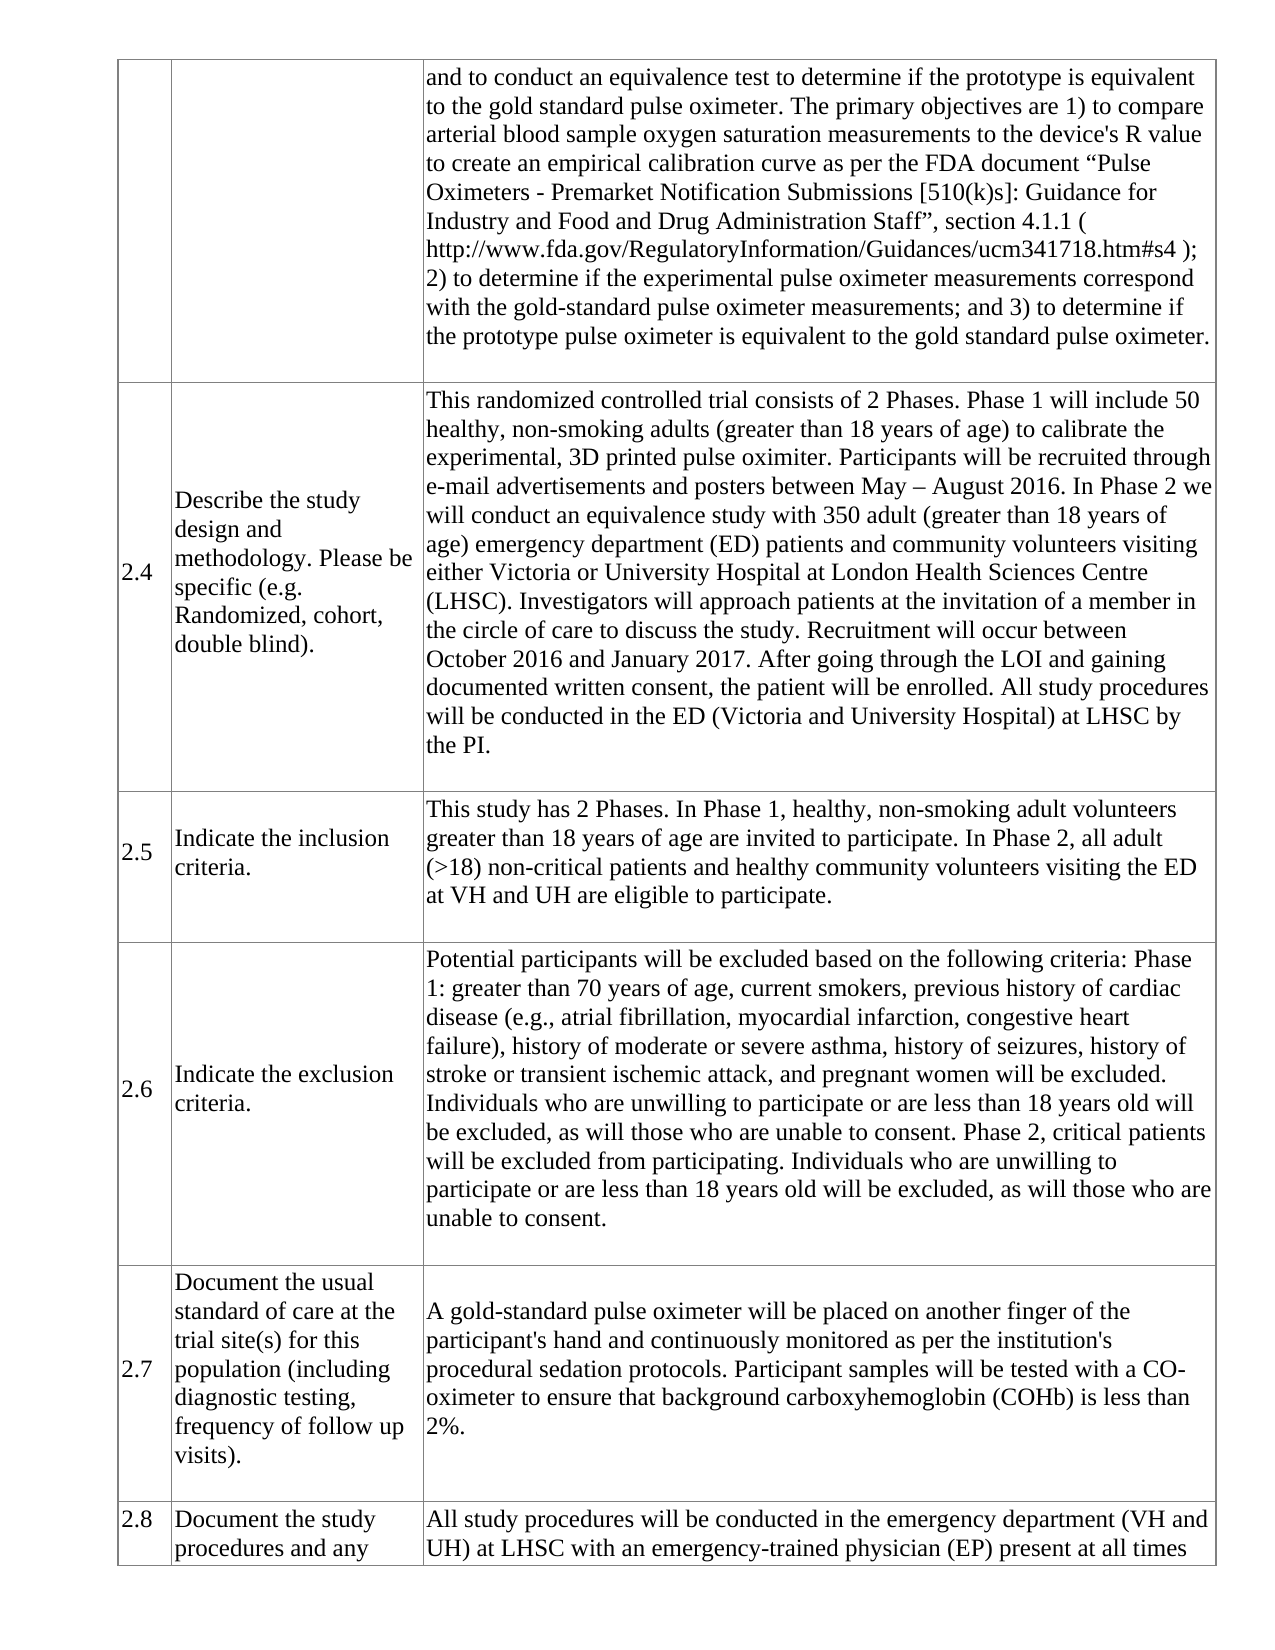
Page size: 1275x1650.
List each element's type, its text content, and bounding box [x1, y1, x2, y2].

table_cell Indicate the inclusion criteria. [172, 792, 423, 942]
table_cell and to conduct an equivalence test to determine if the prototype is equivalent to the gold standard pulse oximeter. The primary objectives are 1) to compare arterial blood sample oxygen saturation measurements to the device's R value to create an empirical calibration curve as per the FDA document “Pulse Oximeters - Premarket Notification Submissions [510(k)s]: Guidance for Industry and Food and Drug Administration Staff”, section 4.1.1 ( http://www.fda.gov/RegulatoryInformation/Guidances/ucm341718.htm#s4 ); 2) to determine if the experimental pulse oximeter measurements correspond with the gold-standard pulse oximeter measurements; and 3) to determine if the prototype pulse oximeter is equivalent to the gold standard pulse oximeter. [424, 60, 1215, 382]
table_cell [119, 60, 171, 382]
table_cell Describe the study design and methodology. Please be specific (e.g. Randomized, cohort, double blind). [172, 383, 423, 791]
table_cell This study has 2 Phases. In Phase 1, healthy, non-smoking adult volunteers greater than 18 years of age are invited to participate. In Phase 2, all adult (>18) non-critical patients and healthy community volunteers visiting the ED at VH and UH are eligible to participate. [424, 792, 1215, 942]
table_cell A gold-standard pulse oximeter will be placed on another finger of the participant's hand and continuously monitored as per the institution's procedural sedation protocols. Participant samples will be tested with a CO-oximeter to ensure that background carboxyhemoglobin (COHb) is less than 2%. [424, 1266, 1215, 1501]
table_cell Potential participants will be excluded based on the following criteria: Phase 1: greater than 70 years of age, current smokers, previous history of cardiac disease (e.g., atrial fibrillation, myocardial infarction, congestive heart failure), history of moderate or severe asthma, history of seizures, history of stroke or transient ischemic attack, and pregnant women will be excluded. Individuals who are unwilling to participate or are less than 18 years old will be excluded, as will those who are unable to consent. Phase 2, critical patients will be excluded from participating. Individuals who are unwilling to participate or are less than 18 years old will be excluded, as will those who are unable to consent. [424, 943, 1215, 1264]
table_cell 2.8 [119, 1502, 171, 1565]
table_cell Document the study procedures and any [172, 1502, 423, 1565]
table_cell 2.7 [119, 1266, 171, 1501]
table_cell 2.6 [119, 943, 171, 1264]
table_cell 2.5 [119, 792, 171, 942]
table_cell All study procedures will be conducted in the emergency department (VH and UH) at LHSC with an emergency-trained physician (EP) present at all times [424, 1502, 1215, 1565]
table_cell 2.4 [119, 383, 171, 791]
table_cell Indicate the exclusion criteria. [172, 943, 423, 1264]
table_cell This randomized controlled trial consists of 2 Phases. Phase 1 will include 50 healthy, non-smoking adults (greater than 18 years of age) to calibrate the experimental, 3D printed pulse oximiter. Participants will be recruited through e-mail advertisements and posters between May – August 2016. In Phase 2 we will conduct an equivalence study with 350 adult (greater than 18 years of age) emergency department (ED) patients and community volunteers visiting either Victoria or University Hospital at London Health Sciences Centre (LHSC). Investigators will approach patients at the invitation of a member in the circle of care to discuss the study. Recruitment will occur between October 2016 and January 2017. After going through the LOI and gaining documented written consent, the patient will be enrolled. All study procedures will be conducted in the ED (Victoria and University Hospital) at LHSC by the PI. [424, 383, 1215, 791]
table_cell [172, 60, 423, 382]
table_cell Document the usual standard of care at the trial site(s) for this population (including diagnostic testing, frequency of follow up visits). [172, 1266, 423, 1501]
